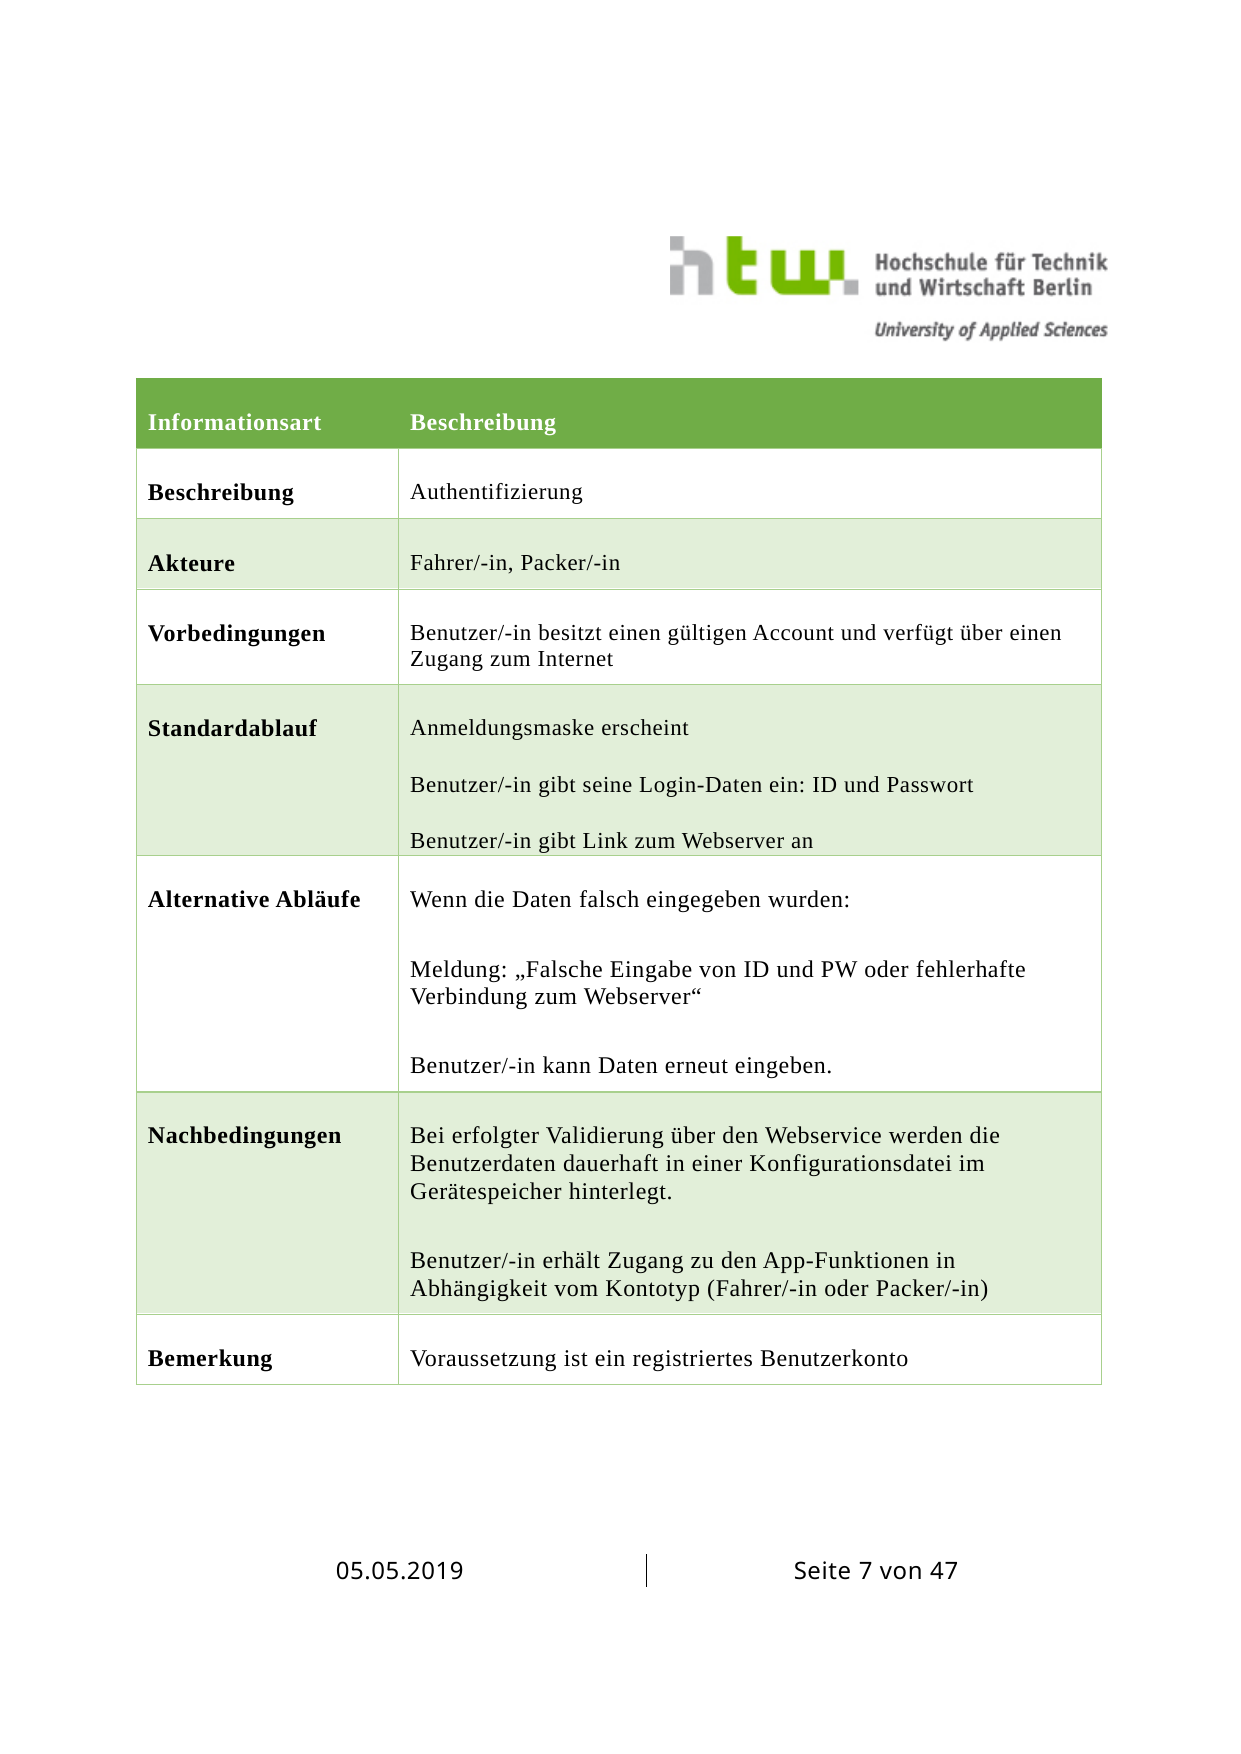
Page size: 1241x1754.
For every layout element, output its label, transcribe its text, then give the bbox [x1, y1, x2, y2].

table_cell Authentifizierung [399, 449, 1101, 518]
table_cell Bemerkung [137, 1315, 398, 1384]
table_header Beschreibung [399, 379, 1101, 448]
table_cell Vorbedingungen [137, 590, 398, 684]
table_cell Benutzer/-in besitzt einen gültigen Account und verfügt über einen Zugang zum Internet [399, 590, 1101, 684]
table_cell Fahrer/-in, Packer/-in [399, 519, 1101, 588]
table_cell Anmeldungsmaske erscheint Benutzer/-in gibt seine Login-Daten ein: ID und Passwort Benutzer/-in gibt Link zum Webserver an [399, 685, 1101, 855]
table_header Informationsart [137, 379, 399, 448]
table_cell Voraussetzung ist ein registriertes Benutzerkonto [399, 1315, 1101, 1384]
table_cell Bei erfolgter Validierung über den Webservice werden die Benutzerdaten dauerhaft in einer Konfigurationsdatei im Gerätespeicher hinterlegt. Benutzer/-in erhält Zugang zu den App-Funktionen in Abhängigkeit vom Kontotyp (Fahrer/-in oder Packer/-in) [399, 1093, 1101, 1313]
table_cell Alternative Abläufe [137, 856, 398, 1091]
table_cell Akteure [137, 519, 398, 588]
table_cell Beschreibung [137, 449, 398, 518]
table_cell Nachbedingungen [137, 1093, 398, 1313]
table_cell Wenn die Daten falsch eingegeben wurden: Meldung: „Falsche Eingabe von ID und PW oder fehlerhafte Verbindung zum Webserver“ Benutzer/-in kann Daten erneut eingeben. [399, 856, 1101, 1091]
table_cell Standardablauf [137, 685, 398, 855]
